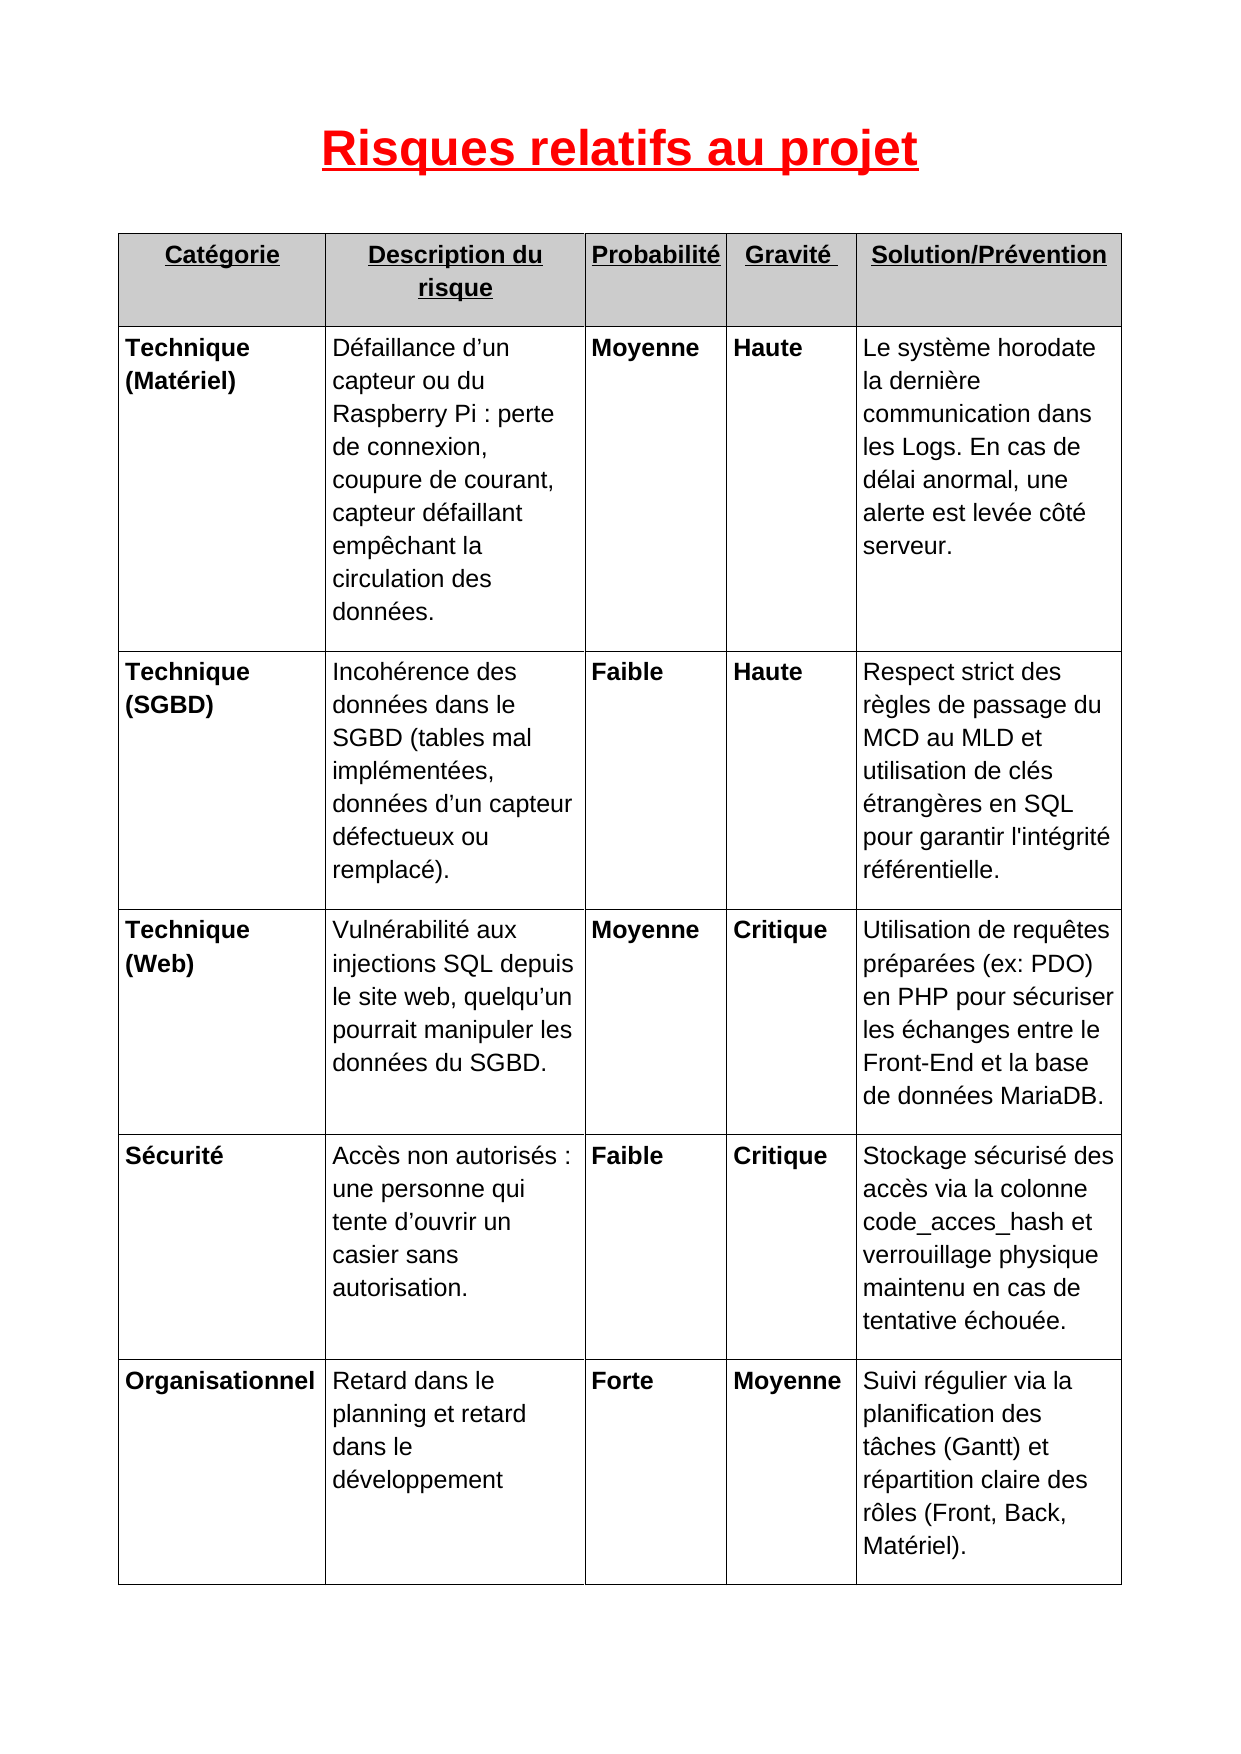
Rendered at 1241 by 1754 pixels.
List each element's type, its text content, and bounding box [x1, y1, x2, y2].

table_cell Moyenne [586, 910, 726, 1134]
table_cell Utilisation de requêtes préparées (ex: PDO) en PHP pour sécuriser les échanges entre le Front-End et la base de données MariaDB. [857, 910, 1121, 1134]
table_cell Vulnérabilité aux injections SQL depuis le site web, quelqu’un pourrait manipuler les données du SGBD. [326, 910, 584, 1134]
table_cell Sécurité [119, 1135, 325, 1359]
table_cell Défaillance d’un capteur ou du Raspberry Pi : perte de connexion, coupure de courant, capteur défaillant empêchant la circulation des données. [326, 327, 584, 651]
table_cell Stockage sécurisé des accès via la colonne code_acces_hash et verrouillage physique maintenu en cas de tentative échouée. [857, 1135, 1121, 1359]
table_cell Organisationnel [119, 1360, 325, 1584]
table_cell Technique (Matériel) [119, 327, 325, 651]
table_header Catégorie [119, 234, 325, 326]
table_cell Faible [586, 652, 726, 909]
table_header Solution/Prévention [857, 234, 1121, 326]
table_header Description du risque [326, 234, 584, 326]
table_cell Technique (Web) [119, 910, 325, 1134]
table_cell Incohérence des données dans le SGBD (tables mal implémentées, données d’un capteur défectueux ou remplacé). [326, 652, 584, 909]
table_cell Critique [727, 910, 856, 1134]
text Risques relatifs au projet [118, 118, 1122, 176]
table_cell Accès non autorisés : une personne qui tente d’ouvrir un casier sans autorisation. [326, 1135, 584, 1359]
table_cell Haute [727, 327, 856, 651]
table_cell Moyenne [586, 327, 726, 651]
table_cell Critique [727, 1135, 856, 1359]
table_cell Faible [586, 1135, 726, 1359]
table_cell Technique (SGBD) [119, 652, 325, 909]
table_cell Moyenne [727, 1360, 856, 1584]
table_header Probabilité [586, 234, 726, 326]
table_cell Suivi régulier via la planification des tâches (Gantt) et répartition claire des rôles (Front, Back, Matériel). [857, 1360, 1121, 1584]
table_cell Haute [727, 652, 856, 909]
table_cell Le système horodate la dernière communication dans les Logs. En cas de délai anormal, une alerte est levée côté serveur. [857, 327, 1121, 651]
table_cell Respect strict des règles de passage du MCD au MLD et utilisation de clés étrangères en SQL pour garantir l'intégrité référentielle. [857, 652, 1121, 909]
table_cell Retard dans le planning et retard dans le développement [326, 1360, 584, 1584]
table_cell Forte [586, 1360, 726, 1584]
table_header Gravité [727, 234, 856, 326]
